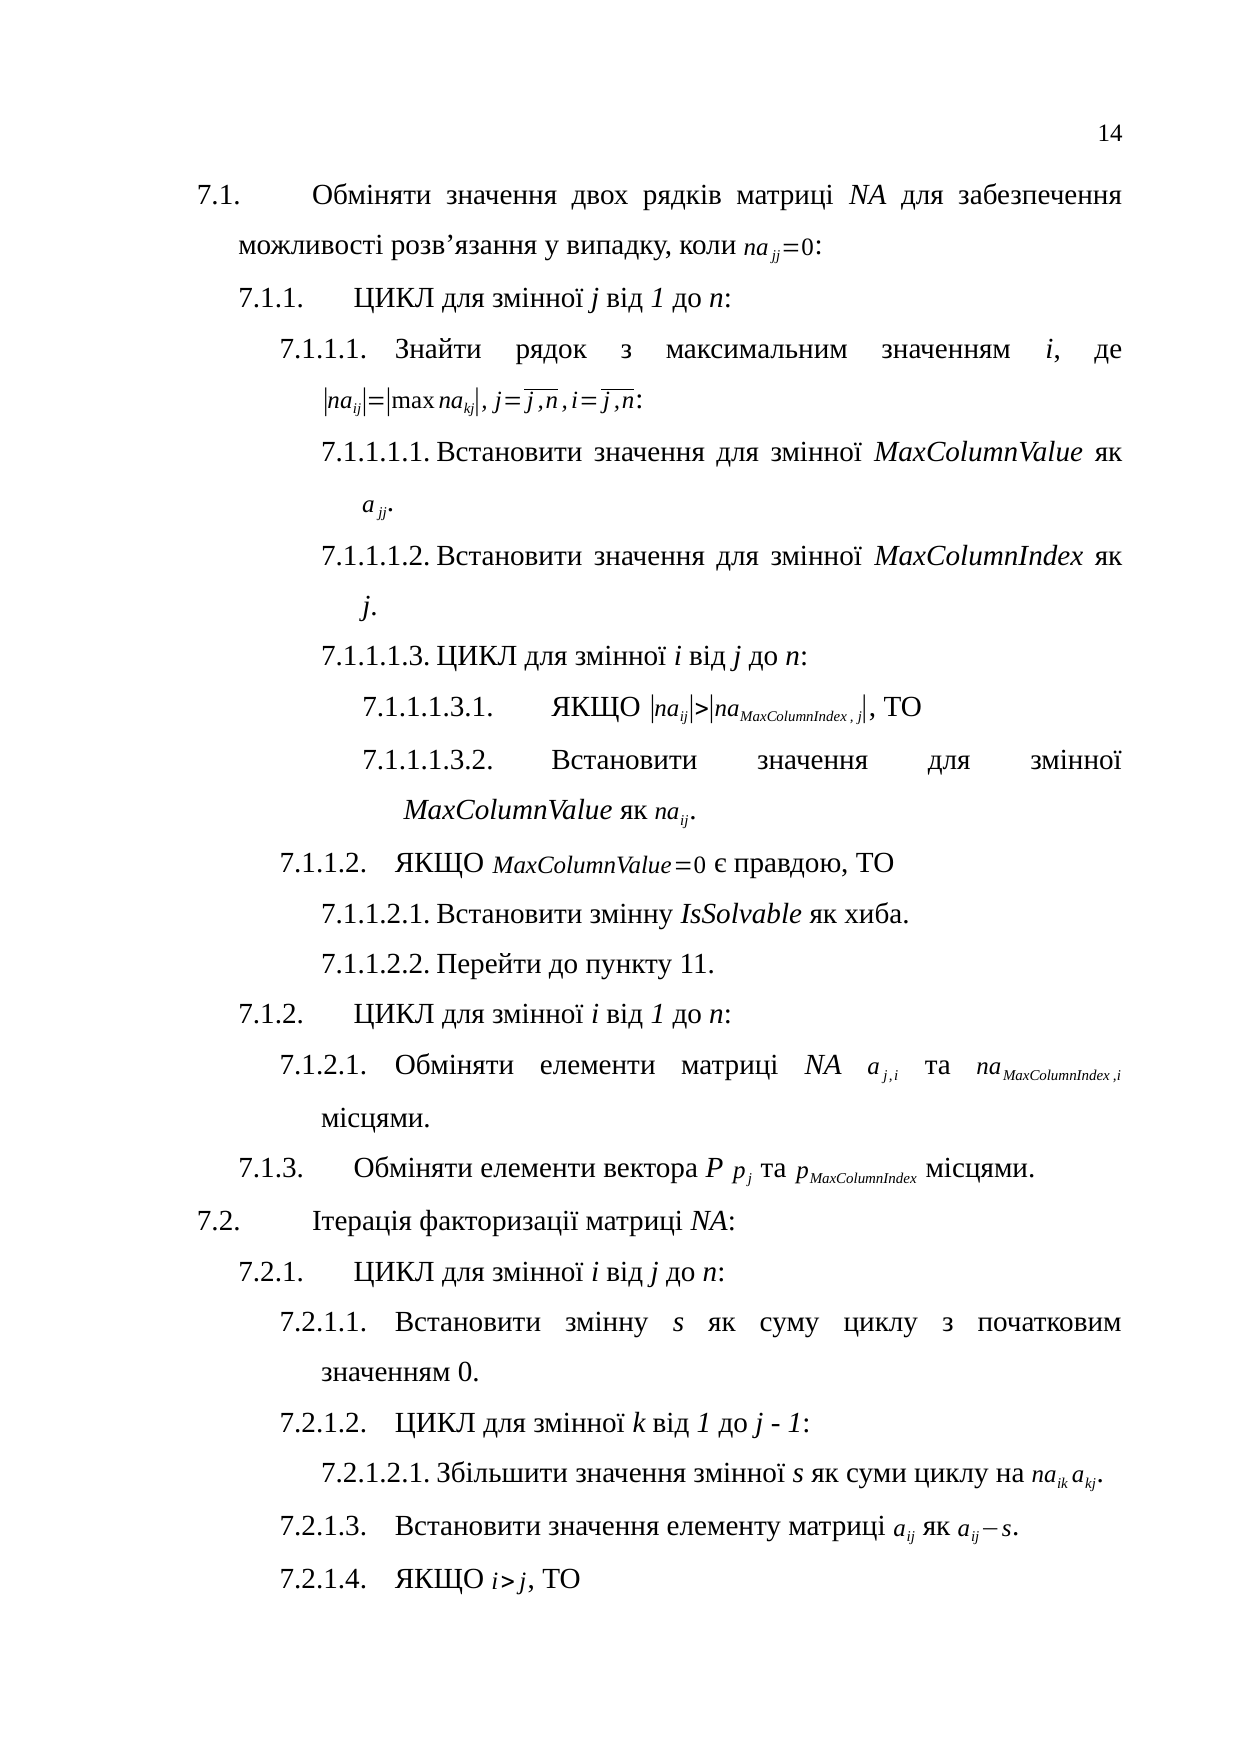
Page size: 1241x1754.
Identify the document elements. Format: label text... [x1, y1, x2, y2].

list Перейти до пункту 11. [321, 946, 1122, 980]
list Обміняти елементи вектора P та місцями. [238, 1150, 1122, 1187]
list ЯКЩО , ТО [362, 689, 1122, 725]
list Встановити значення для змінної MaxColumnValue як . [362, 742, 1122, 829]
list ЦИКЛ для змінної k від 1 до j - 1: [279, 1405, 1122, 1438]
list Обміняти елементи матриці NA та місцями. [279, 1047, 1122, 1133]
list Обміняти значення двох рядків матриці NA для забезпечення можливості розв’язання у випадку, коли : [197, 177, 1122, 264]
list Встановити значення для змінної MaxColumnValue як . [321, 434, 1122, 521]
list ЯКЩО , ТО [279, 1562, 1122, 1595]
list Збільшити значення змінної s як суми циклу на . [321, 1455, 1122, 1492]
list Ітерація факторизації матриці NA: [197, 1203, 1122, 1237]
list Знайти рядок з максимальним значенням i, де : [279, 331, 1122, 417]
list ЯКЩО є правдою, ТО [279, 846, 1122, 879]
list ЦИКЛ для змінної j від 1 до n: [238, 280, 1122, 314]
list Встановити значення для змінної MaxColumnIndex як j. [321, 538, 1122, 622]
list Встановити змінну IsSolvable як хиба. [321, 896, 1122, 929]
list ЦИКЛ для змінної i від j до n: [321, 638, 1122, 672]
list Встановити значення елементу матриці як . [279, 1508, 1122, 1545]
list Встановити змінну s як суму циклу з початковим значенням 0. [279, 1304, 1122, 1388]
list ЦИКЛ для змінної i від 1 до n: [238, 996, 1122, 1030]
list ЦИКЛ для змінної i від j до n: [238, 1254, 1122, 1287]
